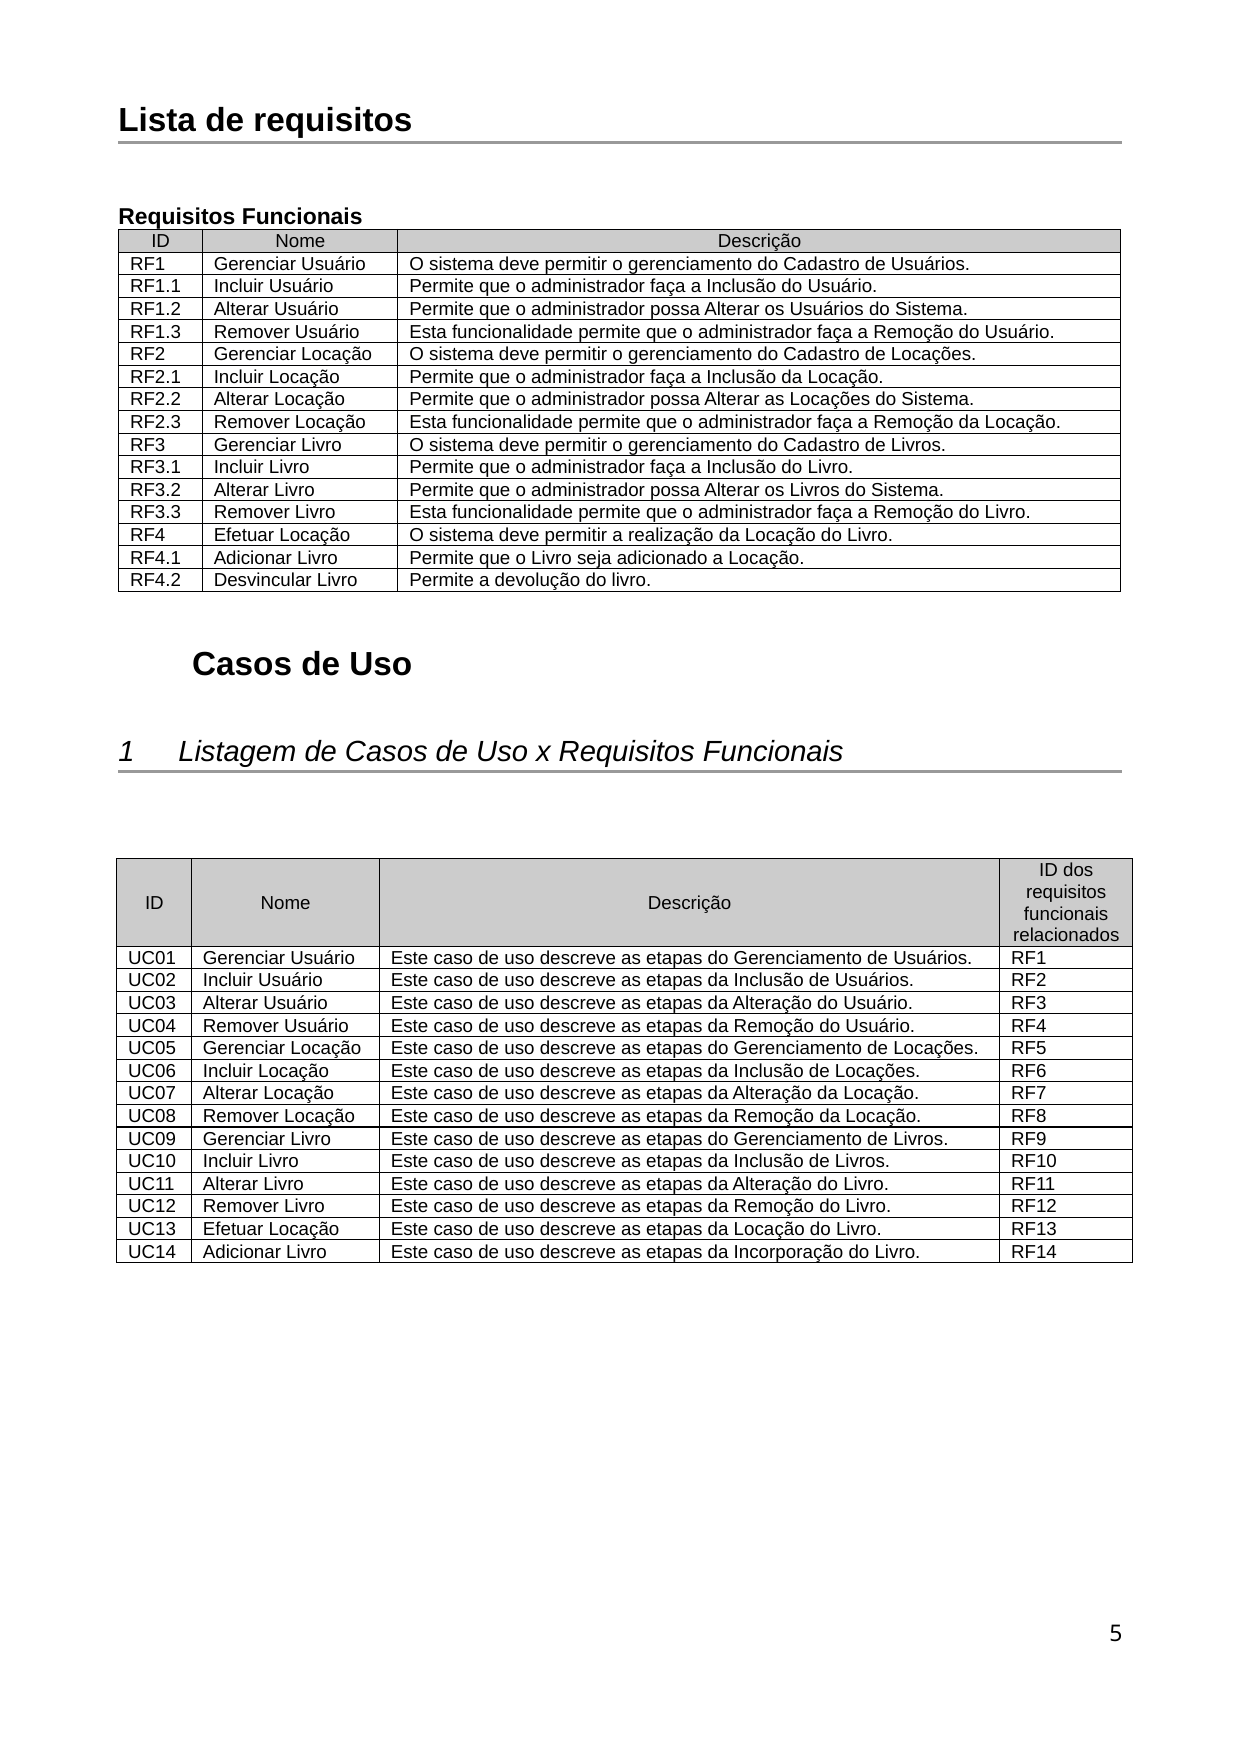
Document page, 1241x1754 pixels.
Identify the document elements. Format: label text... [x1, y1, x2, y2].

table_cell Gerenciar Usuário [192, 947, 379, 968]
table_cell RF1 [119, 253, 202, 274]
table_cell RF2 [1000, 969, 1132, 991]
table_cell Incluir Livro [203, 456, 397, 478]
table_cell UC11 [117, 1173, 191, 1194]
table_cell RF1.3 [119, 320, 202, 342]
table_cell Esta funcionalidade permite que o administrador faça a Remoção do Livro. [398, 501, 1120, 523]
table_cell Gerenciar Locação [192, 1037, 379, 1058]
table_cell RF13 [1000, 1218, 1132, 1239]
table_cell RF4 [119, 524, 202, 545]
table_cell Este caso de uso descreve as etapas da Inclusão de Usuários. [380, 969, 999, 991]
table_cell Remover Locação [192, 1105, 379, 1126]
table_cell RF1 [1000, 947, 1132, 968]
text Casos de Uso [118, 644, 1122, 683]
table_cell O sistema deve permitir o gerenciamento do Cadastro de Locações. [398, 343, 1120, 364]
table_cell Este caso de uso descreve as etapas do Gerenciamento de Livros. [380, 1128, 999, 1149]
table_cell Remover Livro [192, 1195, 379, 1217]
table_cell Permite que o Livro seja adicionado a Locação. [398, 546, 1120, 568]
table_cell RF3 [1000, 992, 1132, 1013]
table_cell Alterar Locação [203, 388, 397, 410]
table_cell Este caso de uso descreve as etapas da Incorporação do Livro. [380, 1240, 999, 1262]
table_cell Permite que o administrador faça a Inclusão do Livro. [398, 456, 1120, 478]
table_cell Este caso de uso descreve as etapas da Remoção do Usuário. [380, 1014, 999, 1036]
table_header Nome [192, 859, 379, 946]
table_cell Permite que o administrador possa Alterar os Usuários do Sistema. [398, 298, 1120, 319]
table_header Descrição [380, 859, 999, 946]
table_cell UC05 [117, 1037, 191, 1058]
table_cell UC01 [117, 947, 191, 968]
table_header ID [119, 230, 202, 252]
table_cell Efetuar Locação [203, 524, 397, 545]
table_header ID [117, 859, 191, 946]
table_cell Este caso de uso descreve as etapas do Gerenciamento de Usuários. [380, 947, 999, 968]
table_cell UC13 [117, 1218, 191, 1239]
table_cell Este caso de uso descreve as etapas da Locação do Livro. [380, 1218, 999, 1239]
table_cell Alterar Usuário [192, 992, 379, 1013]
table_cell UC08 [117, 1105, 191, 1126]
text Requisitos Funcionais [118, 203, 1122, 229]
table_cell RF2.1 [119, 366, 202, 387]
table_cell Permite que o administrador possa Alterar os Livros do Sistema. [398, 479, 1120, 500]
table_cell Gerenciar Livro [192, 1128, 379, 1149]
table_cell Remover Usuário [203, 320, 397, 342]
table_cell UC09 [117, 1128, 191, 1149]
table_cell Desvincular Livro [203, 569, 397, 591]
table_cell Alterar Locação [192, 1082, 379, 1104]
table_cell RF11 [1000, 1173, 1132, 1194]
subtitle Lista de requisitos [118, 100, 1122, 141]
table_cell Efetuar Locação [192, 1218, 379, 1239]
table_cell UC07 [117, 1082, 191, 1104]
table_cell Incluir Locação [203, 366, 397, 387]
table_cell Adicionar Livro [192, 1240, 379, 1262]
table_cell RF5 [1000, 1037, 1132, 1058]
table_cell RF10 [1000, 1150, 1132, 1172]
table_cell Este caso de uso descreve as etapas da Inclusão de Locações. [380, 1060, 999, 1081]
table_cell RF4 [1000, 1014, 1132, 1036]
table_cell Este caso de uso descreve as etapas da Alteração da Locação. [380, 1082, 999, 1104]
table_cell UC03 [117, 992, 191, 1013]
table_cell RF4.2 [119, 569, 202, 591]
table_header Nome [203, 230, 397, 252]
table_cell Alterar Usuário [203, 298, 397, 319]
table_cell Esta funcionalidade permite que o administrador faça a Remoção da Locação. [398, 411, 1120, 432]
table_cell Esta funcionalidade permite que o administrador faça a Remoção do Usuário. [398, 320, 1120, 342]
table_cell Incluir Livro [192, 1150, 379, 1172]
table_cell UC04 [117, 1014, 191, 1036]
table_cell Alterar Livro [203, 479, 397, 500]
table_cell Permite que o administrador possa Alterar as Locações do Sistema. [398, 388, 1120, 410]
table_cell UC10 [117, 1150, 191, 1172]
table_cell RF1.1 [119, 275, 202, 297]
table_cell Este caso de uso descreve as etapas da Alteração do Usuário. [380, 992, 999, 1013]
table_cell Este caso de uso descreve as etapas da Inclusão de Livros. [380, 1150, 999, 1172]
table_cell RF7 [1000, 1082, 1132, 1104]
table_cell Gerenciar Usuário [203, 253, 397, 274]
table_cell Alterar Livro [192, 1173, 379, 1194]
table_cell Permite que o administrador faça a Inclusão do Usuário. [398, 275, 1120, 297]
table_cell RF3.2 [119, 479, 202, 500]
table_cell UC14 [117, 1240, 191, 1262]
table_cell Remover Locação [203, 411, 397, 432]
table_cell RF12 [1000, 1195, 1132, 1217]
table_cell RF4.1 [119, 546, 202, 568]
table_cell O sistema deve permitir o gerenciamento do Cadastro de Usuários. [398, 253, 1120, 274]
table_cell RF8 [1000, 1105, 1132, 1126]
table_cell Este caso de uso descreve as etapas da Alteração do Livro. [380, 1173, 999, 1194]
table_cell Permite que o administrador faça a Inclusão da Locação. [398, 366, 1120, 387]
table_cell RF9 [1000, 1128, 1132, 1149]
table_cell RF2.2 [119, 388, 202, 410]
table_cell Gerenciar Livro [203, 434, 397, 455]
table_cell RF14 [1000, 1240, 1132, 1262]
table_header ID dos requisitos funcionais relacionados [1000, 859, 1132, 946]
table_cell Incluir Usuário [192, 969, 379, 991]
table_cell Remover Usuário [192, 1014, 379, 1036]
table_cell RF2 [119, 343, 202, 364]
table_cell O sistema deve permitir o gerenciamento do Cadastro de Livros. [398, 434, 1120, 455]
table_cell UC06 [117, 1060, 191, 1081]
table_cell RF1.2 [119, 298, 202, 319]
table_cell Adicionar Livro [203, 546, 397, 568]
table_header Descrição [398, 230, 1120, 252]
table_cell RF2.3 [119, 411, 202, 432]
table_cell Incluir Locação [192, 1060, 379, 1081]
table_cell Gerenciar Locação [203, 343, 397, 364]
subtitle Listagem de Casos de Uso x Requisitos Funcionais [118, 734, 1122, 770]
table_cell UC12 [117, 1195, 191, 1217]
table_cell RF3.3 [119, 501, 202, 523]
table_cell RF3.1 [119, 456, 202, 478]
table_cell Este caso de uso descreve as etapas do Gerenciamento de Locações. [380, 1037, 999, 1058]
table_cell Permite a devolução do livro. [398, 569, 1120, 591]
table_cell Este caso de uso descreve as etapas da Remoção da Locação. [380, 1105, 999, 1126]
table_cell RF3 [119, 434, 202, 455]
table_cell UC02 [117, 969, 191, 991]
table_cell Incluir Usuário [203, 275, 397, 297]
table_cell Este caso de uso descreve as etapas da Remoção do Livro. [380, 1195, 999, 1217]
table_cell RF6 [1000, 1060, 1132, 1081]
table_cell O sistema deve permitir a realização da Locação do Livro. [398, 524, 1120, 545]
table_cell Remover Livro [203, 501, 397, 523]
